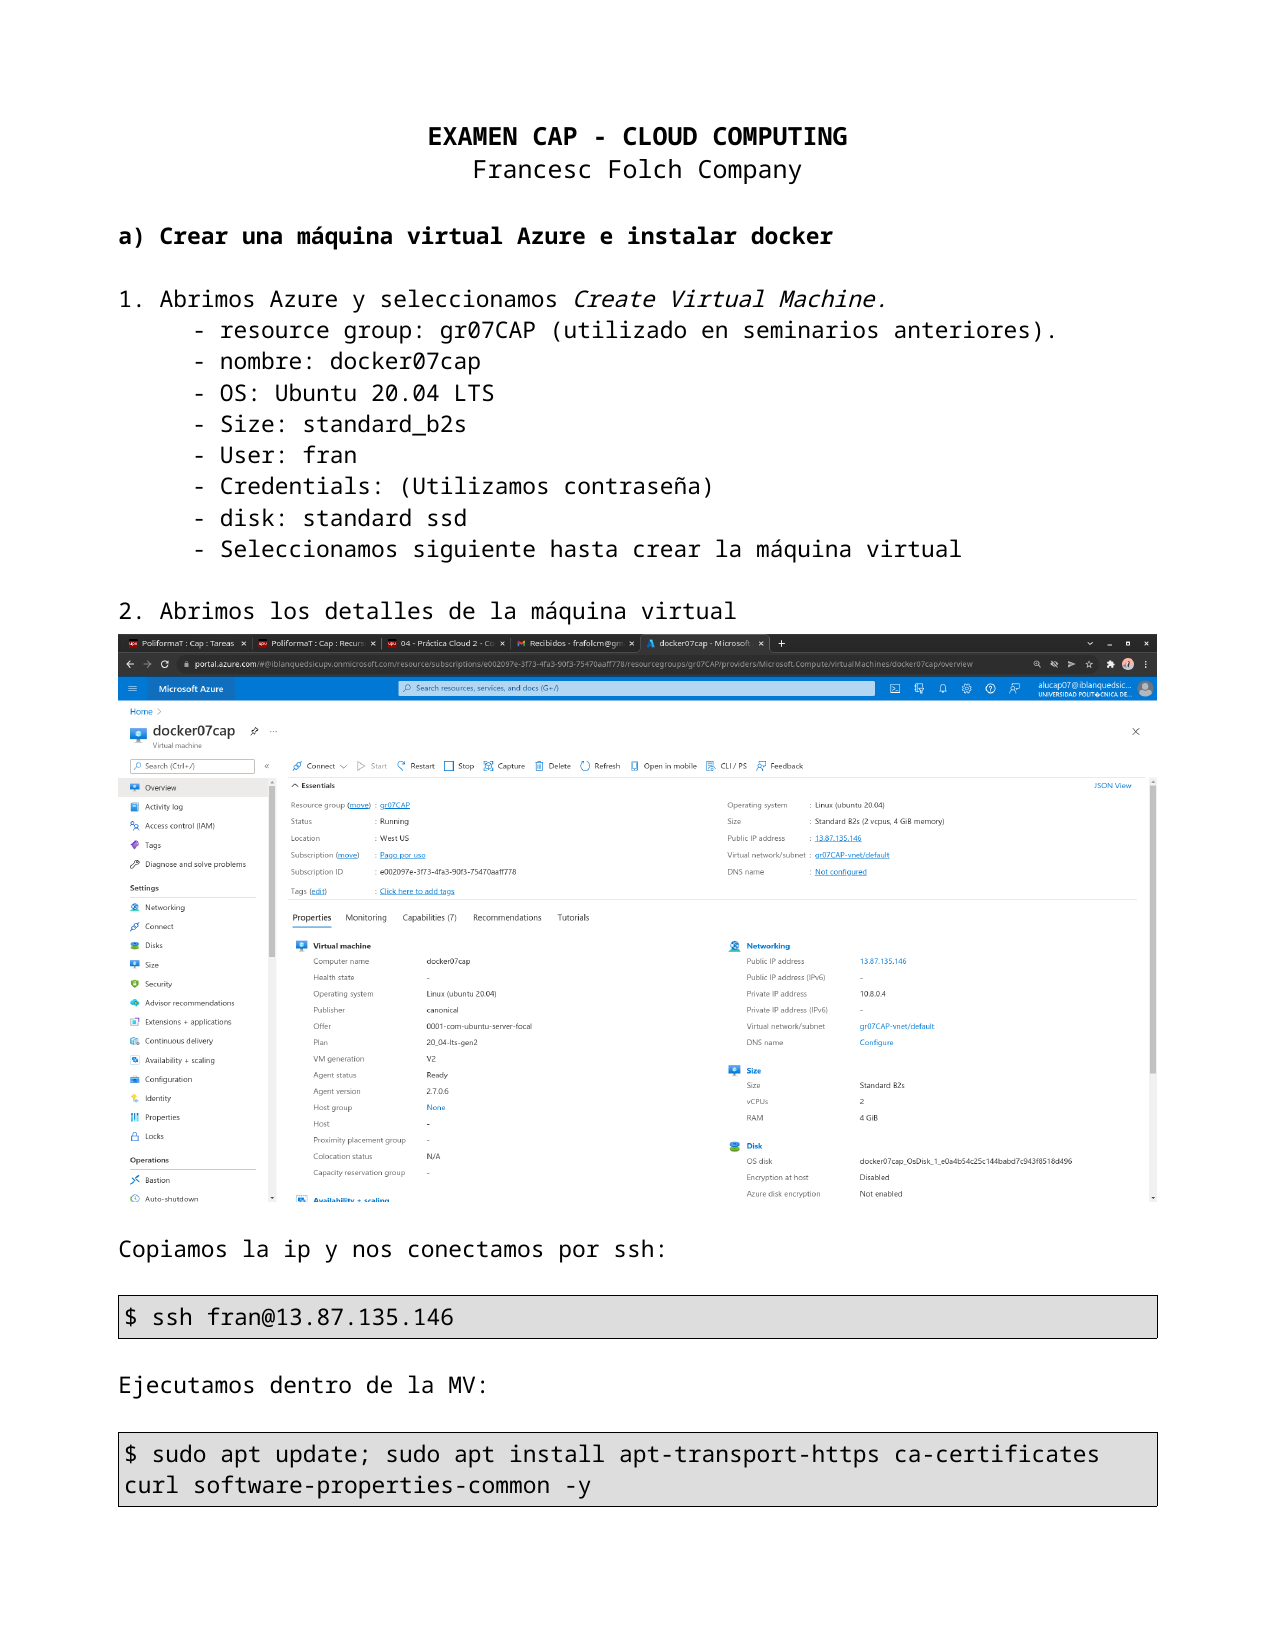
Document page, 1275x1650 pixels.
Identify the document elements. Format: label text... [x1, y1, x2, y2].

table_header $ ssh fran@13.87.135.146 [119, 1296, 1157, 1338]
text 1. Abrimos Azure y seleccionamos Create Virtual Machine. [118, 283, 1157, 314]
text - OS: Ubuntu 20.04 LTS [192, 377, 1157, 408]
text - User: fran [192, 439, 1157, 470]
text - Seleccionamos siguiente hasta crear la máquina virtual [192, 533, 1157, 564]
text Francesc Folch Company [118, 152, 1157, 186]
text EXAMEN CAP - CLOUD COMPUTING [118, 118, 1157, 152]
text - nombre: docker07cap [192, 345, 1157, 377]
text 2. Abrimos los detalles de la máquina virtual [118, 595, 1157, 627]
text a) Crear una máquina virtual Azure e instalar docker [118, 220, 1157, 252]
text - Credentials: (Utilizamos contraseña) [192, 470, 1157, 502]
text - disk: standard ssd [192, 502, 1157, 533]
table_header $ sudo apt update; sudo apt install apt-transport-https ca-certificates curl software-properties-common -y [119, 1433, 1157, 1506]
text Ejecutamos dentro de la MV: [118, 1369, 1157, 1401]
text Copiamos la ip y nos conectamos por ssh: [118, 1233, 1157, 1264]
picture [118, 634, 1157, 1202]
text - resource group: gr07CAP (utilizado en seminarios anteriores). [192, 314, 1157, 345]
text - Size: standard_b2s [192, 408, 1157, 439]
